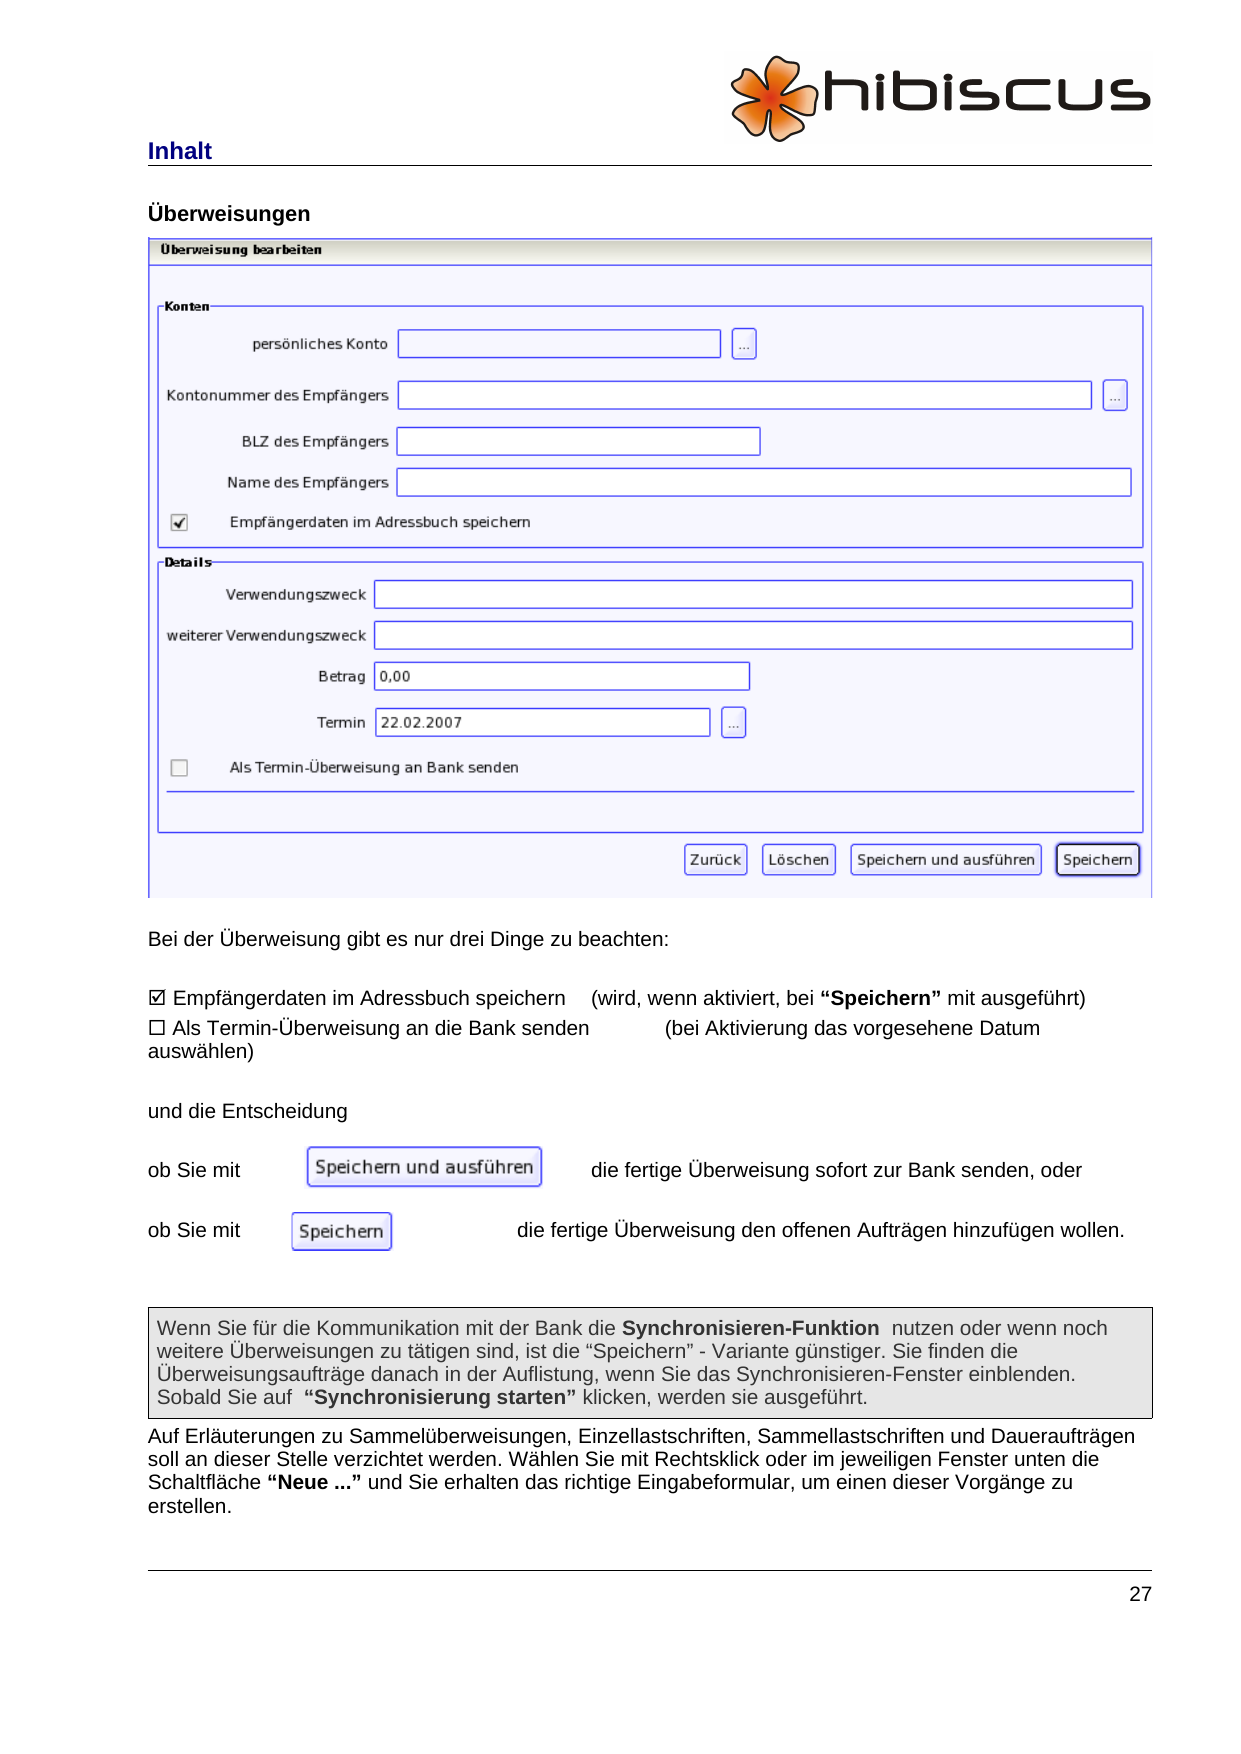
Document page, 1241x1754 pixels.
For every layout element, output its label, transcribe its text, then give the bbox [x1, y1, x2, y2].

text  Als Termin-Überweisung an die Bank senden (bei Aktivierung das vorgesehene Datum auswählen) [148, 1017, 1152, 1063]
picture [291, 1212, 394, 1251]
text ob Sie mit [148, 1218, 291, 1241]
text und die Entscheidung [148, 1099, 1152, 1123]
picture [304, 1146, 544, 1189]
text ob Sie mit [148, 1159, 304, 1182]
text Wenn Sie für die Kommunikation mit der Bank die Synchronisieren-Funktion nutzen oder wenn noch weitere Überweisungen zu tätigen sind, ist die “Speichern” - Variante günstiger. Sie finden die Überweisungsaufträge danach in der Auflistung, wenn Sie das Synchronisieren-Fenster einblenden. Sobald Sie auf “Synchronisierung starten” klicken, werden sie ausgeführt. [149, 1308, 1152, 1418]
text die fertige Überweisung sofort zur Bank senden, oder [544, 1159, 1152, 1182]
subtitle Überweisungen [148, 201, 1152, 226]
picture [147, 237, 1153, 898]
text die fertige Überweisung den offenen Aufträgen hinzufügen wollen. [394, 1218, 1152, 1241]
text Auf Erläuterungen zu Sammelüberweisungen, Einzellastschriften, Sammellastschriften und Daueraufträgen soll an dieser Stelle verzichtet werden. Wählen Sie mit Rechtsklick oder im jeweiligen Fenster unten die Schaltfläche “Neue ...” und Sie erhalten das richtige Eingabeformular, um einen dieser Vorgänge zu erstellen. [148, 1424, 1152, 1517]
text Bei der Überweisung gibt es nur drei Dinge zu beachten: [148, 927, 1152, 951]
text  Empfängerdaten im Adressbuch speichern (wird, wenn aktiviert, bei “Speichern” mit ausgeführt) [148, 987, 1152, 1010]
picture [723, 51, 1153, 144]
